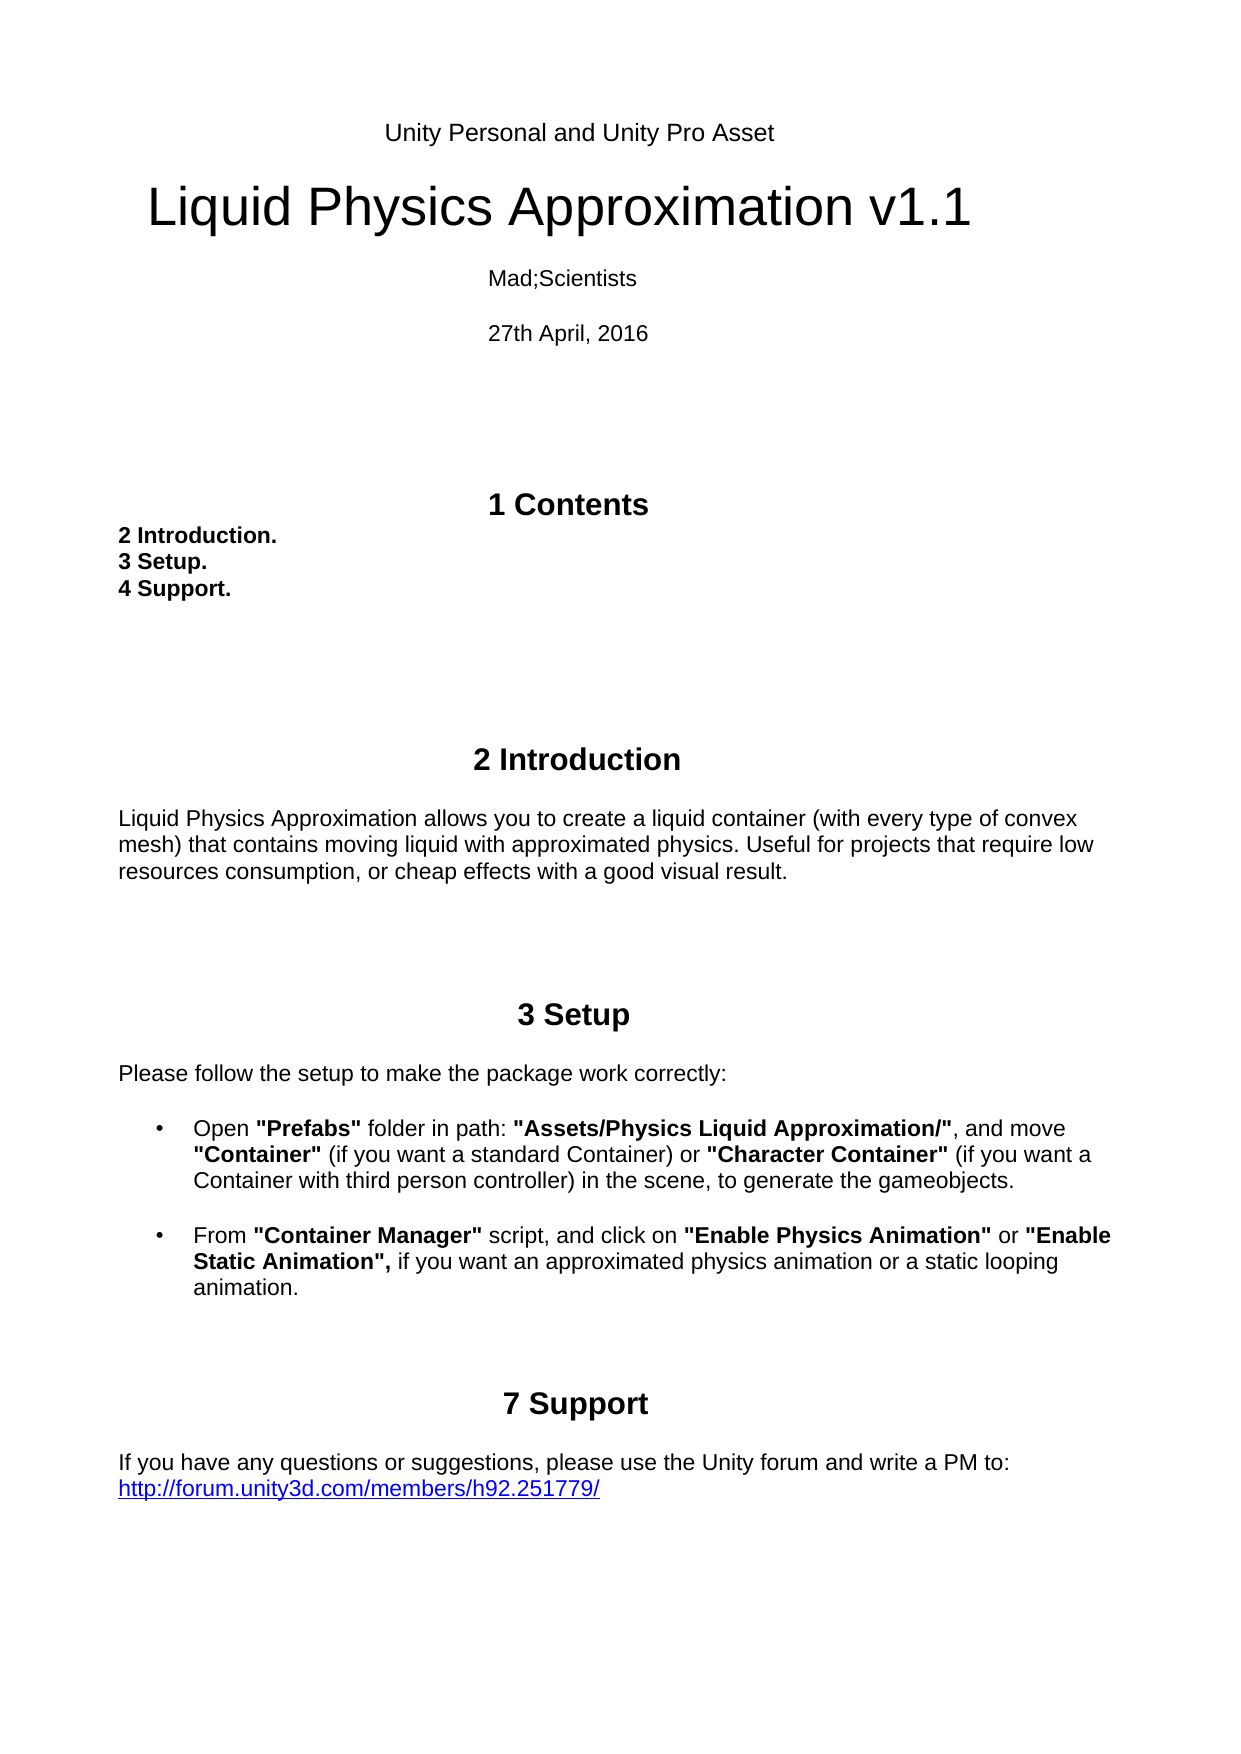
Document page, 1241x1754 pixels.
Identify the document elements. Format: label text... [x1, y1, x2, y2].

text If you have any questions or suggestions, please use the Unity forum and write a PM to: [118, 1449, 1122, 1475]
text 1 Contents [488, 486, 1122, 522]
list From "Container Manager" script, and click on "Enable Physics Animation" or "Enable Static Animation", if you want an approximated physics animation or a static looping animation. [156, 1222, 1122, 1301]
text Liquid Physics Approximation v1.1 [148, 175, 1122, 237]
list Open "Prefabs" folder in path: "Assets/Physics Liquid Approximation/", and move "Container" (if you want a standard Container) or "Character Container" (if you want a Container with third person controller) in the scene, to generate the gameobjects. [156, 1114, 1122, 1194]
text 4 Support. [118, 575, 1122, 601]
text 7 Support [503, 1385, 1122, 1421]
text Unity Personal and Unity Pro Asset [384, 118, 1122, 147]
text Please follow the setup to make the package work correctly: [118, 1060, 1122, 1087]
text 3 Setup [517, 996, 1122, 1032]
text 27th April, 2016 [488, 319, 1122, 346]
text http://forum.unity3d.com/members/h92.251779/ [118, 1475, 1122, 1501]
text 2 Introduction. [118, 522, 1122, 548]
text 3 Setup. [118, 548, 1122, 575]
text Mad;Scientists [488, 265, 1122, 292]
text Liquid Physics Approximation allows you to create a liquid container (with every type of convex mesh) that contains moving liquid with approximated physics. Useful for projects that require low resources consumption, or cheap effects with a good visual result. [118, 805, 1122, 884]
text 2 Introduction [473, 741, 1122, 777]
